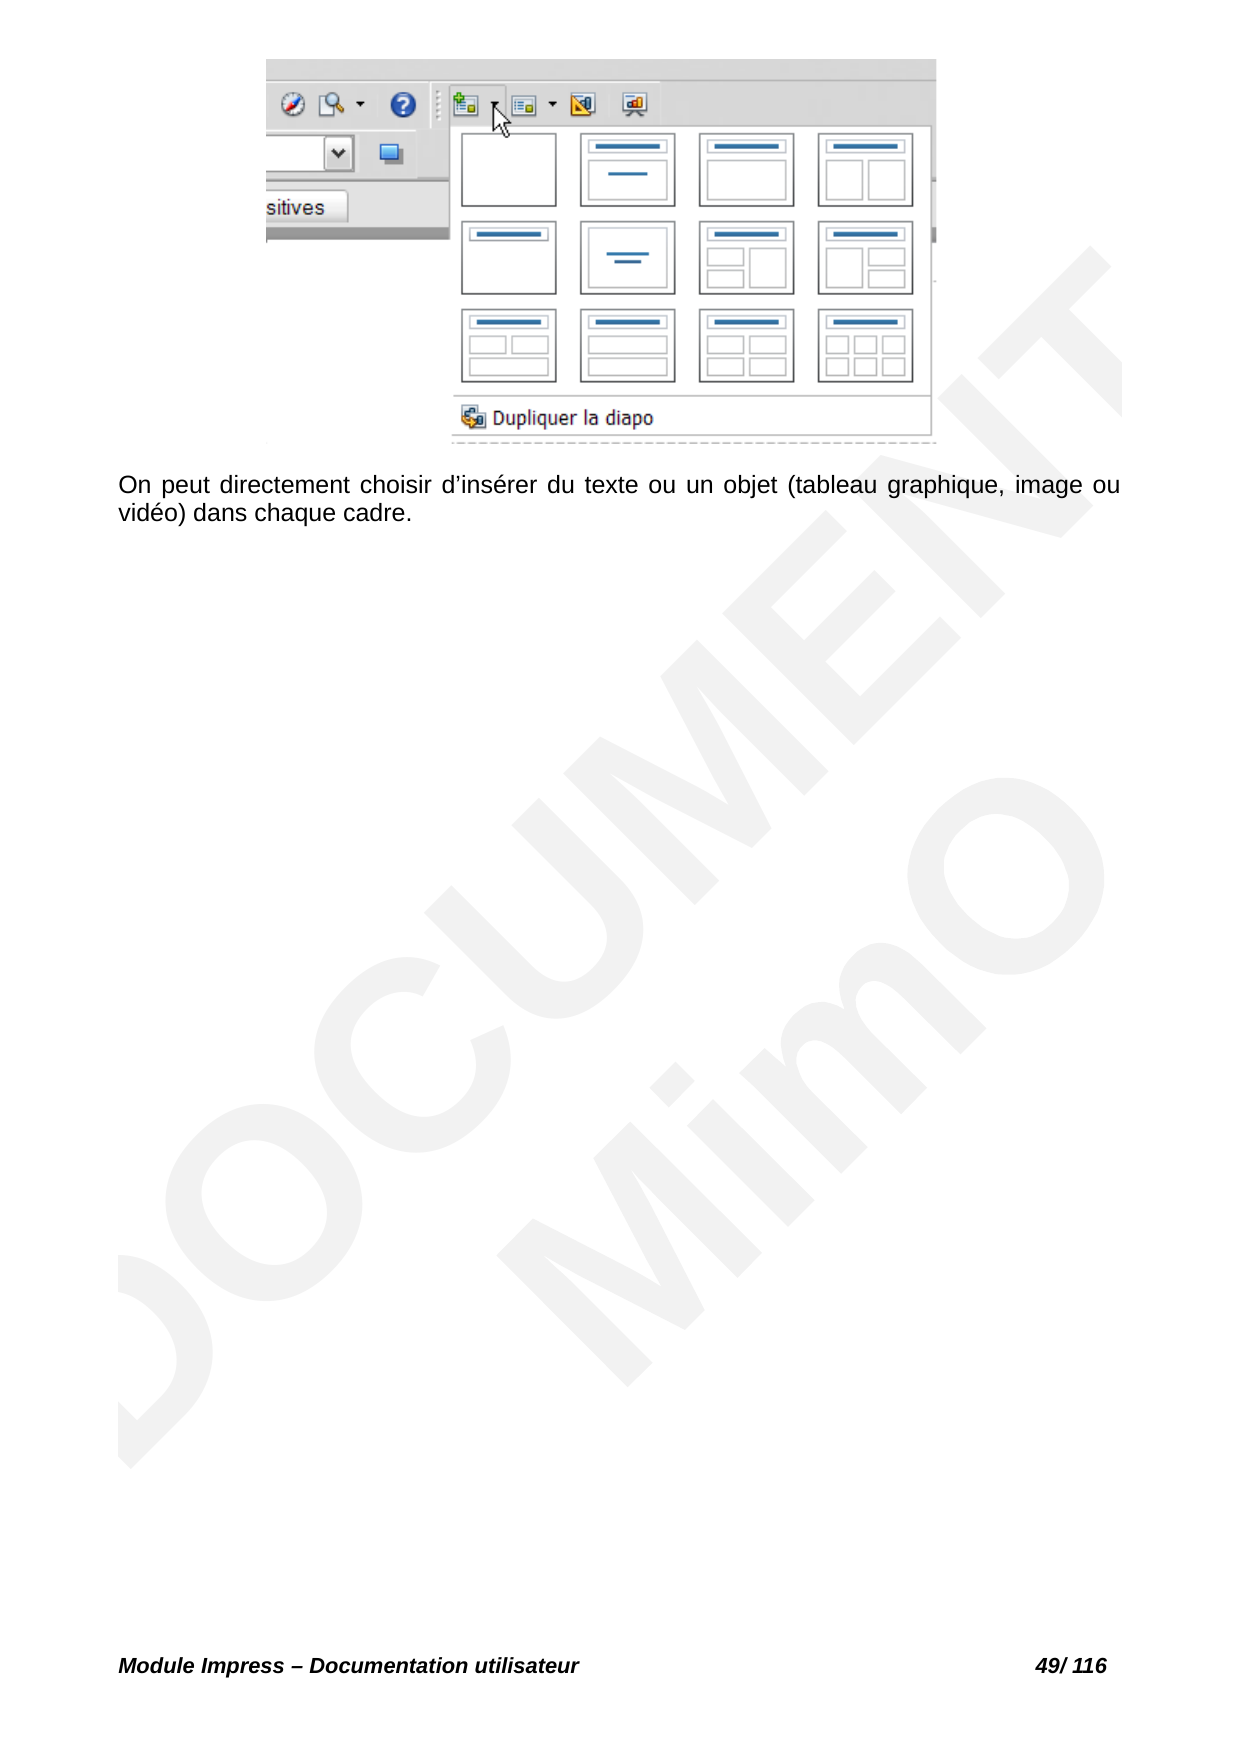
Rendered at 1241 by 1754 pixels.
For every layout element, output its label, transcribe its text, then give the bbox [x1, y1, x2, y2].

text On peut directement choisir d’insérer du texte ou un objet (tableau graphique, image ou vidéo) dans chaque cadre. [118, 471, 1122, 527]
picture [266, 59, 937, 444]
